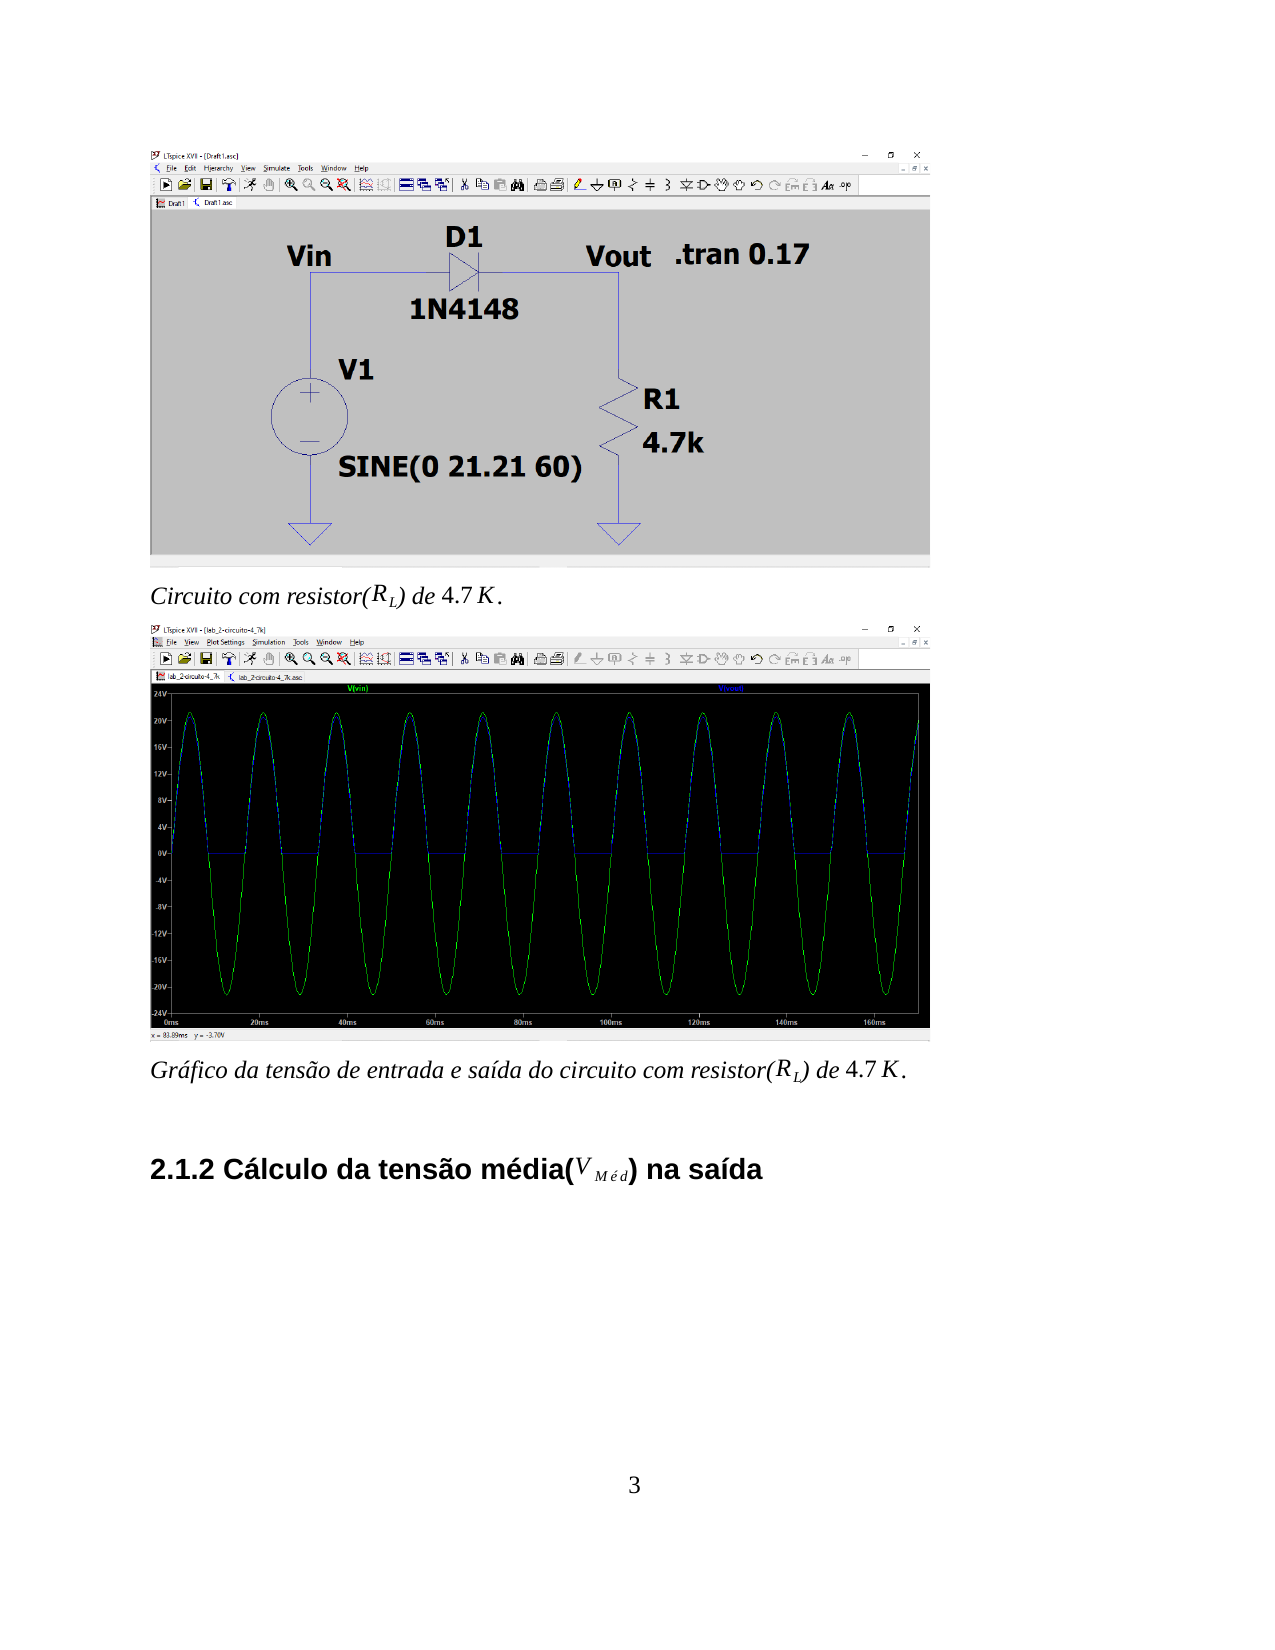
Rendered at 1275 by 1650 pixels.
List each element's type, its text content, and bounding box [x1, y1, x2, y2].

picture [150, 623, 930, 1042]
text Gráfico da tensão de entrada e saída do circuito com resistor() de . [150, 1054, 1125, 1086]
subtitle 2.1.2 Cálculo da tensão média() na saída [150, 1152, 1125, 1185]
picture [150, 150, 930, 568]
text Circuito com resistor() de . [150, 580, 1125, 611]
